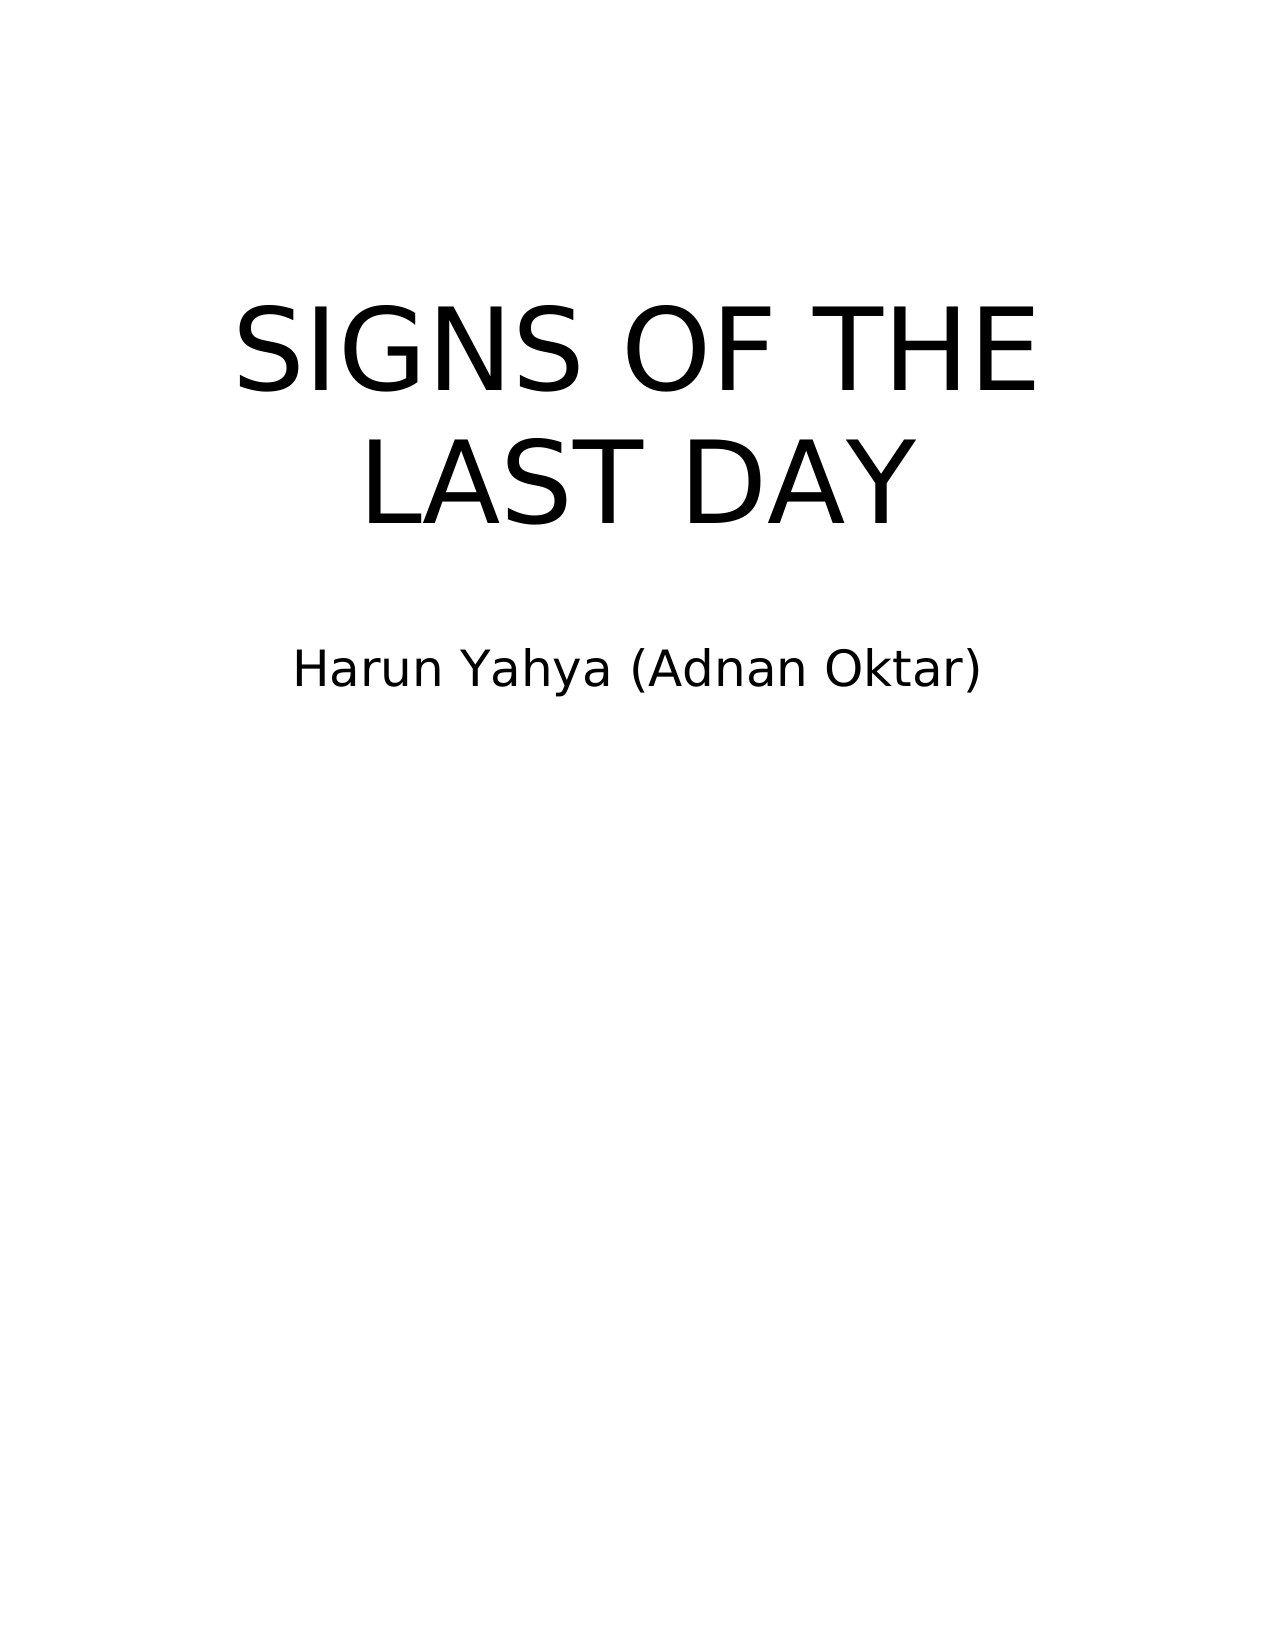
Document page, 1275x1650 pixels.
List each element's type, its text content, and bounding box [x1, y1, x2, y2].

title SIGNS OF THE LAST DAY [75, 284, 1200, 551]
text Harun Yahya (Adnan Oktar) [75, 640, 1200, 698]
